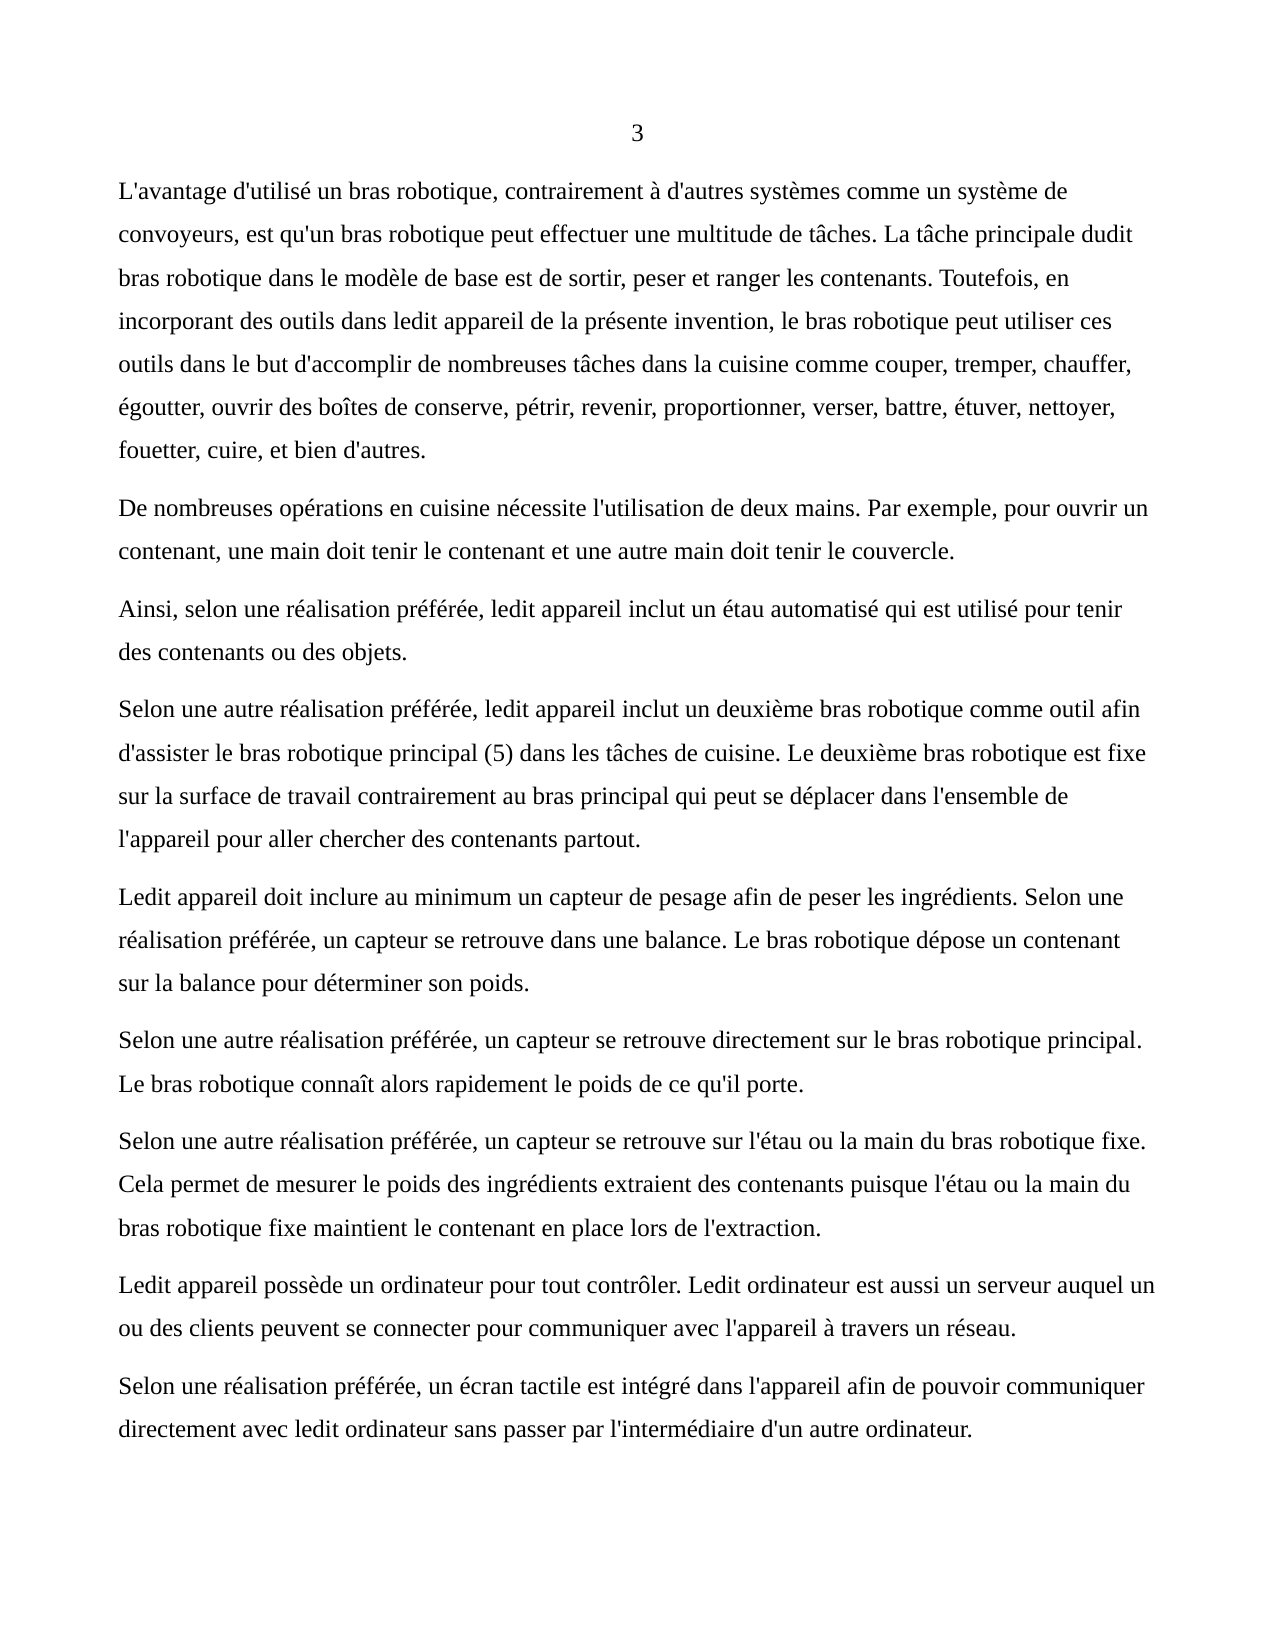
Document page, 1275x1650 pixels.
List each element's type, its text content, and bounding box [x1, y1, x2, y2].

text Selon une autre réalisation préférée, ledit appareil inclut un deuxième bras robotique comme outil afin d'assister le bras robotique principal (5) dans les tâches de cuisine. Le deuxième bras robotique est fixe sur la surface de travail contrairement au bras principal qui peut se déplacer dans l'ensemble de l'appareil pour aller chercher des contenants partout. [118, 694, 1157, 853]
text Ainsi, selon une réalisation préférée, ledit appareil inclut un étau automatisé qui est utilisé pour tenir des contenants ou des objets. [118, 594, 1157, 666]
text Selon une réalisation préférée, un écran tactile est intégré dans l'appareil afin de pouvoir communiquer directement avec ledit ordinateur sans passer par l'intermédiaire d'un autre ordinateur. [118, 1371, 1157, 1443]
text Selon une autre réalisation préférée, un capteur se retrouve sur l'étau ou la main du bras robotique fixe. Cela permet de mesurer le poids des ingrédients extraient des contenants puisque l'étau ou la main du bras robotique fixe maintient le contenant en place lors de l'extraction. [118, 1126, 1157, 1241]
text L'avantage d'utilisé un bras robotique, contrairement à d'autres systèmes comme un système de convoyeurs, est qu'un bras robotique peut effectuer une multitude de tâches. La tâche principale dudit bras robotique dans le modèle de base est de sortir, peser et ranger les contenants. Toutefois, en incorporant des outils dans ledit appareil de la présente invention, le bras robotique peut utiliser ces outils dans le but d'accomplir de nombreuses tâches dans la cuisine comme couper, tremper, chauffer, égoutter, ouvrir des boîtes de conserve, pétrir, revenir, proportionner, verser, battre, étuver, nettoyer, fouetter, cuire, et bien d'autres. [118, 176, 1157, 464]
text De nombreuses opérations en cuisine nécessite l'utilisation de deux mains. Par exemple, pour ouvrir un contenant, une main doit tenir le contenant et une autre main doit tenir le couvercle. [118, 493, 1157, 565]
text Ledit appareil possède un ordinateur pour tout contrôler. Ledit ordinateur est aussi un serveur auquel un ou des clients peuvent se connecter pour communiquer avec l'appareil à travers un réseau. [118, 1270, 1157, 1342]
text Ledit appareil doit inclure au minimum un capteur de pesage afin de peser les ingrédients. Selon une réalisation préférée, un capteur se retrouve dans une balance. Le bras robotique dépose un contenant sur la balance pour déterminer son poids. [118, 882, 1157, 997]
text Selon une autre réalisation préférée, un capteur se retrouve directement sur le bras robotique principal. Le bras robotique connaît alors rapidement le poids de ce qu'il porte. [118, 1026, 1157, 1097]
